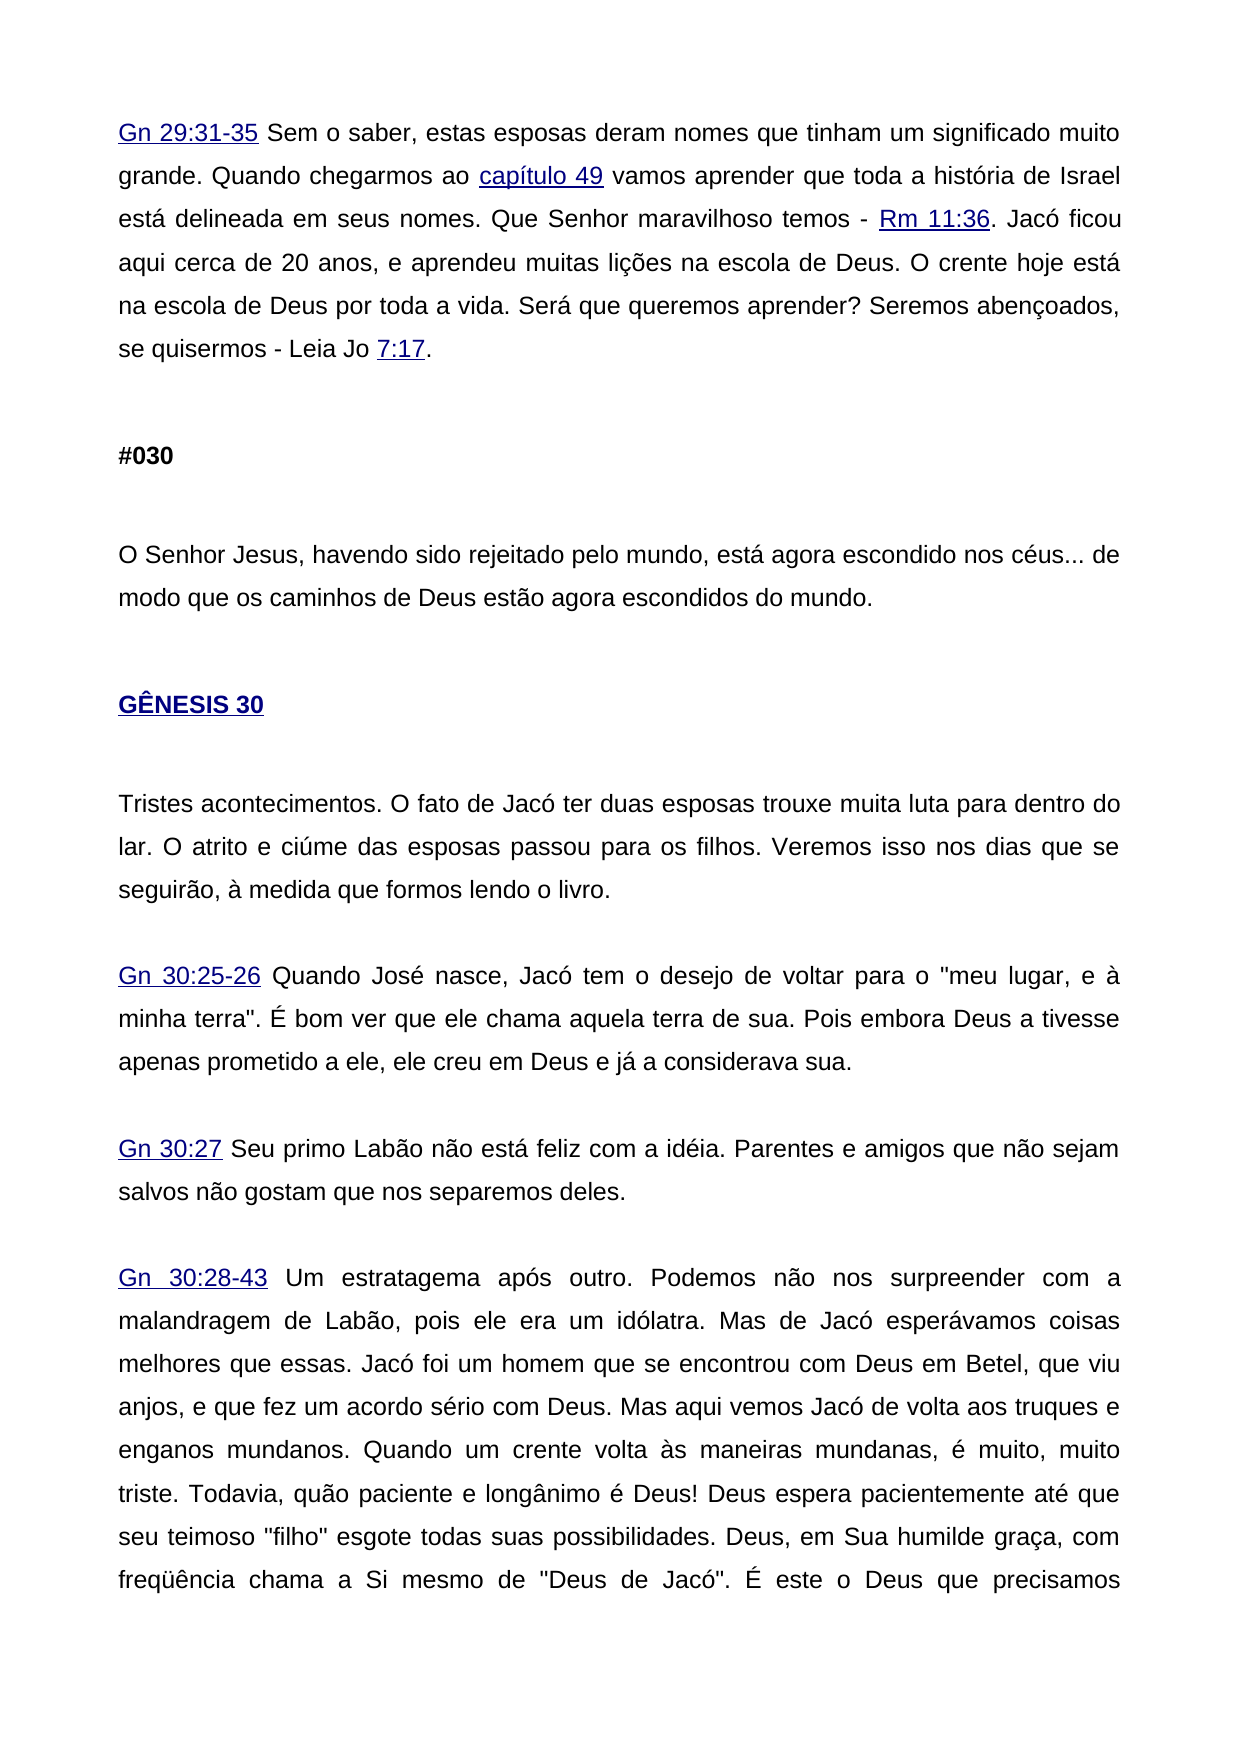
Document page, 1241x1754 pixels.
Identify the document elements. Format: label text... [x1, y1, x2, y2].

text Gn 29:31-35 Sem o saber, estas esposas deram nomes que tinham um significado muito grande. Quando chegarmos ao capítulo 49 vamos aprender que toda a história de Israel está delineada em seus nomes. Que Senhor maravilhoso temos - Rm 11:36. Jacó ficou aqui cerca de 20 anos, e aprendeu muitas lições na escola de Deus. O crente hoje está na escola de Deus por toda a vida. Será que queremos aprender? Seremos abençoados, se quisermos - Leia Jo 7:17. [118, 118, 1122, 362]
text O Senhor Jesus, havendo sido rejeitado pelo mundo, está agora escondido nos céus... de modo que os caminhos de Deus estão agora escondidos do mundo. [118, 539, 1122, 611]
text Tristes acontecimentos. O fato de Jacó ter duas esposas trouxe muita luta para dentro do lar. O atrito e ciúme das esposas passou para os filhos. Veremos isso nos dias que se seguirão, à medida que formos lendo o livro. [118, 788, 1122, 903]
subtitle GÊNESIS 30 [118, 690, 1122, 718]
text Gn 30:25-26 Quando José nasce, Jacó tem o desejo de voltar para o "meu lugar, e à minha terra". É bom ver que ele chama aquela terra de sua. Pois embora Deus a tivesse apenas prometido a ele, ele creu em Deus e já a considerava sua. [118, 961, 1122, 1076]
text Gn 30:27 Seu primo Labão não está feliz com a idéia. Parentes e amigos que não sejam salvos não gostam que nos separemos deles. [118, 1133, 1122, 1205]
subtitle #030 [118, 441, 1122, 469]
text Gn 30:28-43 Um estratagema após outro. Podemos não nos surpreender com a malandragem de Labão, pois ele era um idólatra. Mas de Jacó esperávamos coisas melhores que essas. Jacó foi um homem que se encontrou com Deus em Betel, que viu anjos, e que fez um acordo sério com Deus. Mas aqui vemos Jacó de volta aos truques e enganos mundanos. Quando um crente volta às maneiras mundanas, é muito, muito triste. Todavia, quão paciente e longânimo é Deus! Deus espera pacientemente até que seu teimoso "filho" esgote todas suas possibilidades. Deus, em Sua humilde graça, com freqüência chama a Si mesmo de "Deus de Jacó". É este o Deus que precisamos [118, 1263, 1122, 1593]
